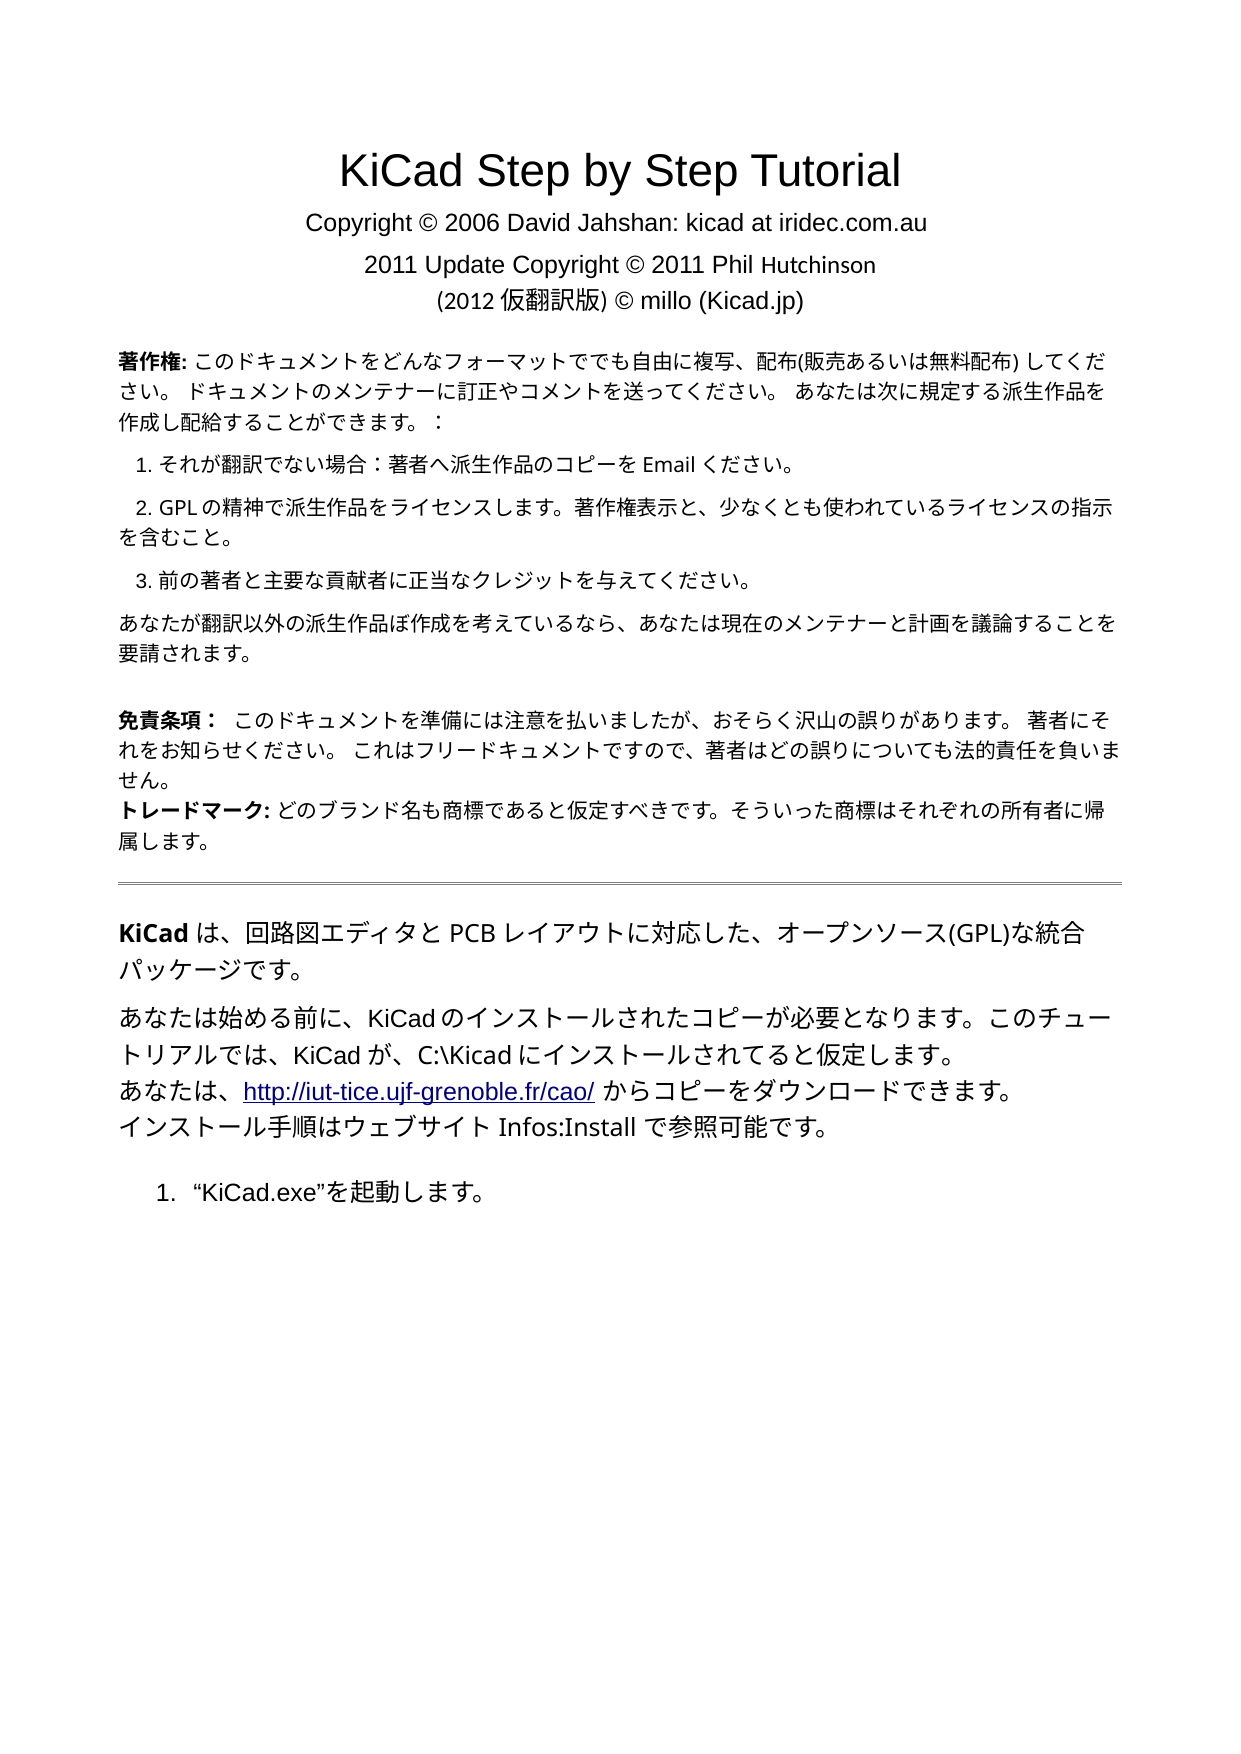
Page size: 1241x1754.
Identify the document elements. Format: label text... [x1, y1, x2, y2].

text 2. GPLの精神で派生作品をライセンスします。著作権表示と、少なくとも使われているライセンスの指示を含むこと。 [118, 491, 1122, 552]
text 免責条項： このドキュメントを準備には注意を払いましたが、おそらく沢山の誤りがあります。 著者にそれをお知らせください。 これはフリードキュメントですので、著者はどの誤りについても法的責任を負いません。 [118, 704, 1122, 795]
text トレードマーク: どのブランド名も商標であると仮定すべきです。そういった商標はそれぞれの所有者に帰属します。 [118, 795, 1122, 855]
text 著作権: このドキュメントをどんなフォーマットででも自由に複写、配布(販売あるいは無料配布) してください。 ドキュメントのメンテナーに訂正やコメントを送ってください。 あなたは次に規定する派生作品を作成し配給することができます。： [118, 345, 1122, 436]
text 2011 Update Copyright © 2011 Phil Hutchinson [118, 249, 1122, 280]
text 1. それが翻訳でない場合：著者へ派生作品のコピーをEmailください。 [118, 448, 1122, 479]
text (2012 仮翻訳版) © millo (Kicad.jp) [118, 280, 1122, 316]
subtitle KiCad Step by Step Tutorial [118, 143, 1122, 196]
text 3. 前の著者と主要な貢献者に正当なクレジットを与えてください。 [118, 564, 1122, 594]
text あなたは始める前に、KiCadのインストールされたコピーが必要となります。このチュートリアルでは、KiCad が、C:\Kicadにインストールされてると仮定します。 あなたは、http://iut-tice.ujf-grenoble.fr/cao/ からコピーをダウンロードできます。 [118, 999, 1122, 1108]
text KiCad は、回路図エディタとPCBレイアウトに対応した、オープンソース(GPL)な統合パッケージです。 [118, 914, 1122, 986]
text Copyright © 2006 David Jahshan: kicad at iridec.com.au [118, 208, 1122, 237]
text インストール手順はウェブサイト Infos:Install で参照可能です。 [118, 1108, 1122, 1144]
list “KiCad.exe”を起動します。 [156, 1173, 1122, 1209]
text あなたが翻訳以外の派生作品ぼ作成を考えているなら、あなたは現在のメンテナーと計画を議論することを要請されます。 [118, 607, 1122, 667]
